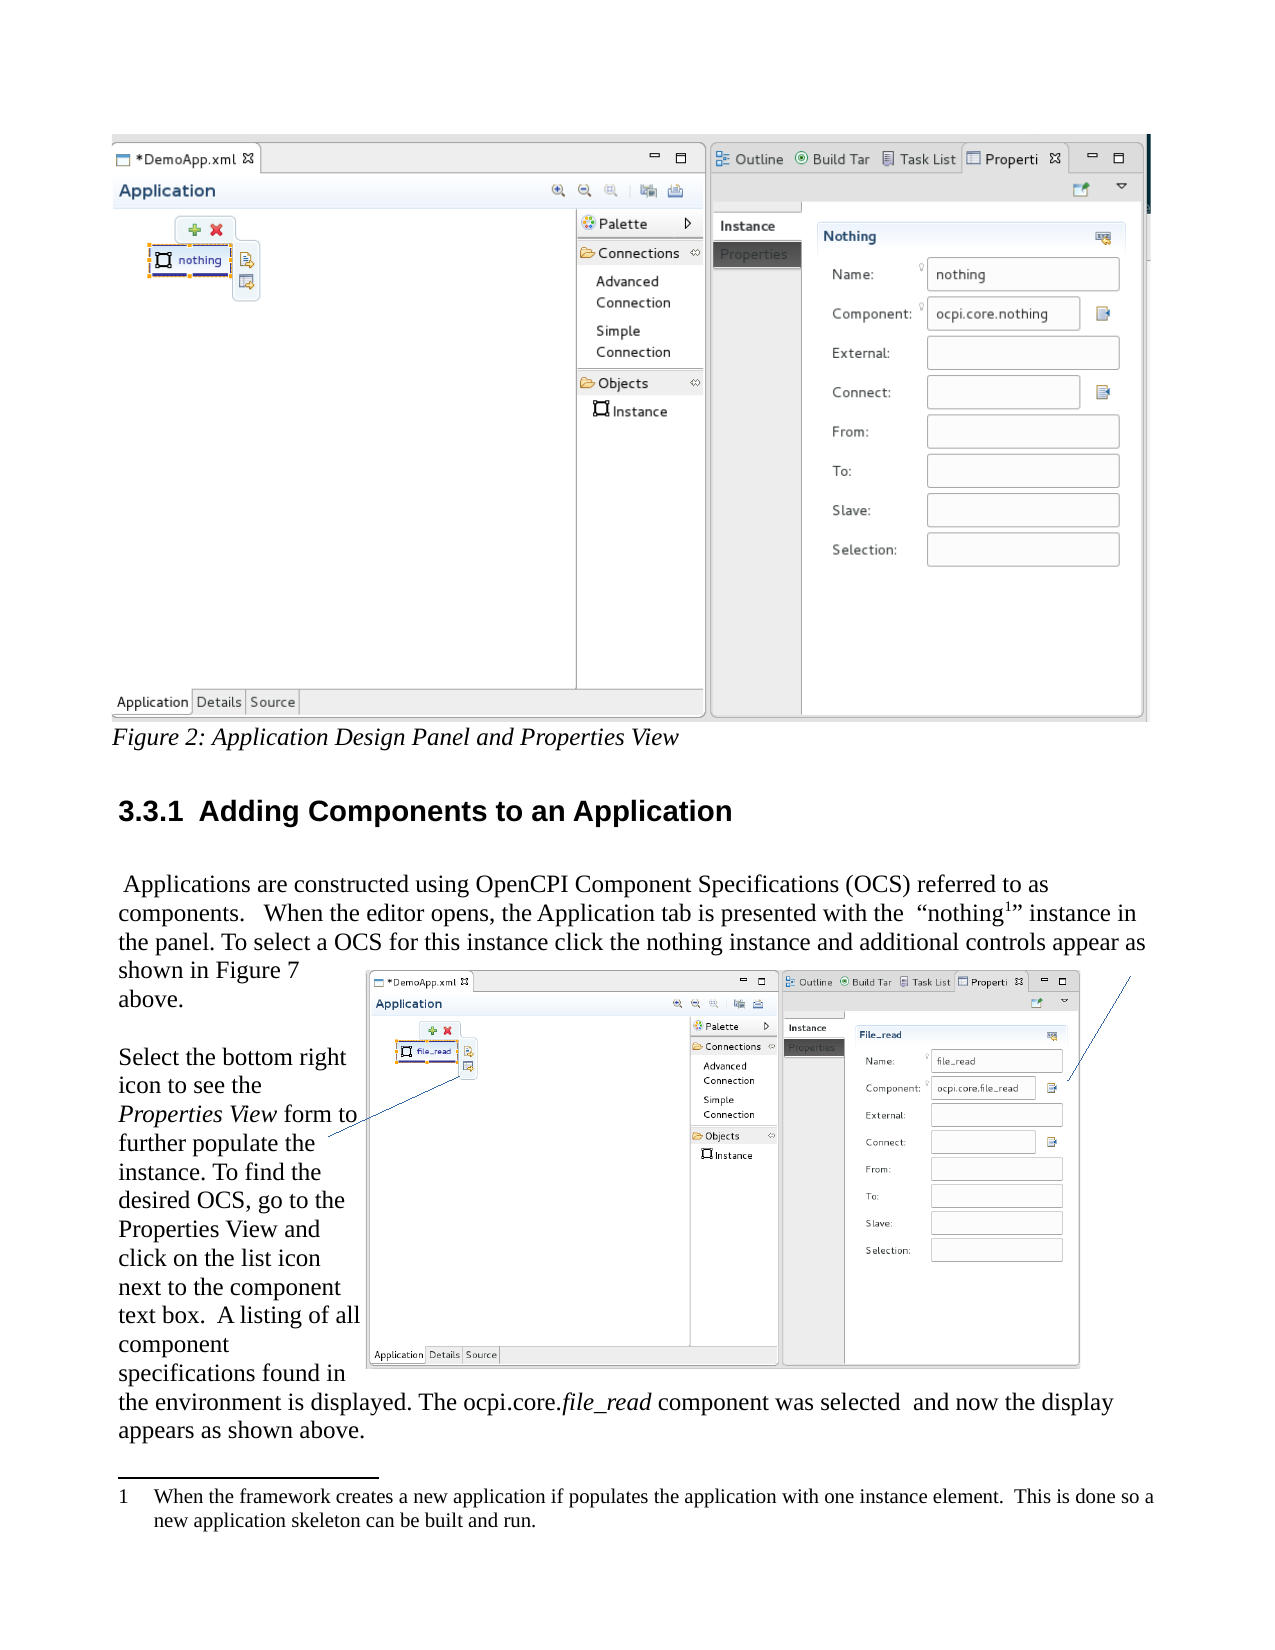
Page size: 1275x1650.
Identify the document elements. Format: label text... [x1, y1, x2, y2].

text When the framework creates a new application if populates the application with one instance element. This is done so a new application skeleton can be built and run. [118, 1484, 1157, 1532]
subtitle 3.3.1 Adding Components to an Application [118, 794, 1157, 828]
picture [111, 134, 1151, 722]
text Select the bottom right icon to see the Properties View form to further populate the instance. To find the desired OCS, go to the Properties View and click on the list icon next to the component text box. A listing of all component specifications found in the environment is displayed. The ocpi.core.file_read component was selected and now the display appears as shown above. [118, 1042, 1157, 1444]
text Applications are constructed using OpenCPI Component Specifications (OCS) referred to as components. When the editor opens, the Application tab is presented with the “nothing” instance in the panel. To select a OCS for this instance click the nothing instance and additional controls appear as shown in Figure 7 above. [118, 869, 1157, 1013]
picture [365, 970, 1081, 1369]
text Figure 2: Application Design Panel and Properties View [112, 722, 1151, 751]
